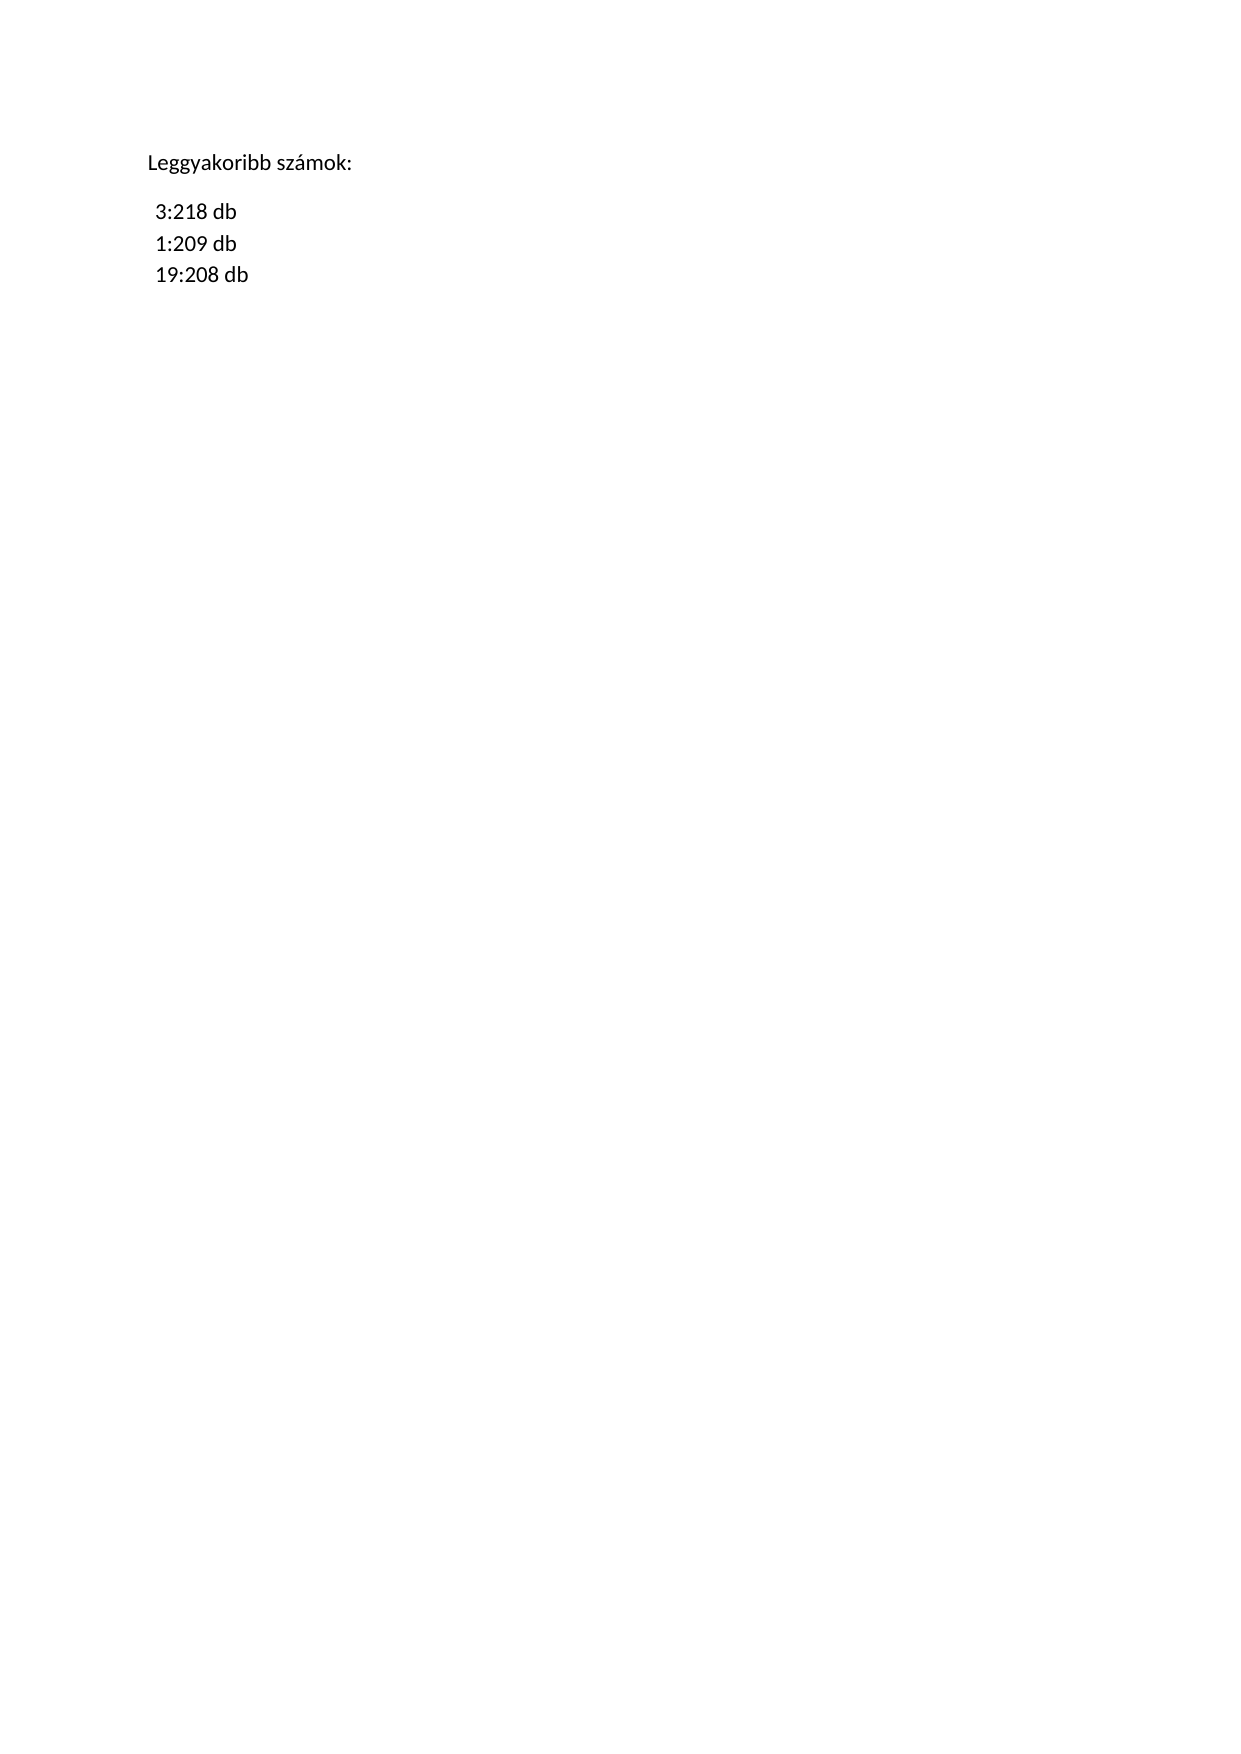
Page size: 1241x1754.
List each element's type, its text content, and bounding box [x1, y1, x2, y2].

table_cell 19:208 db [148, 257, 514, 288]
table_cell 1:209 db [148, 225, 514, 257]
table_cell [148, 288, 514, 319]
text Leggyakoribb számok: [148, 148, 1093, 176]
table_header 3:218 db [148, 194, 514, 225]
